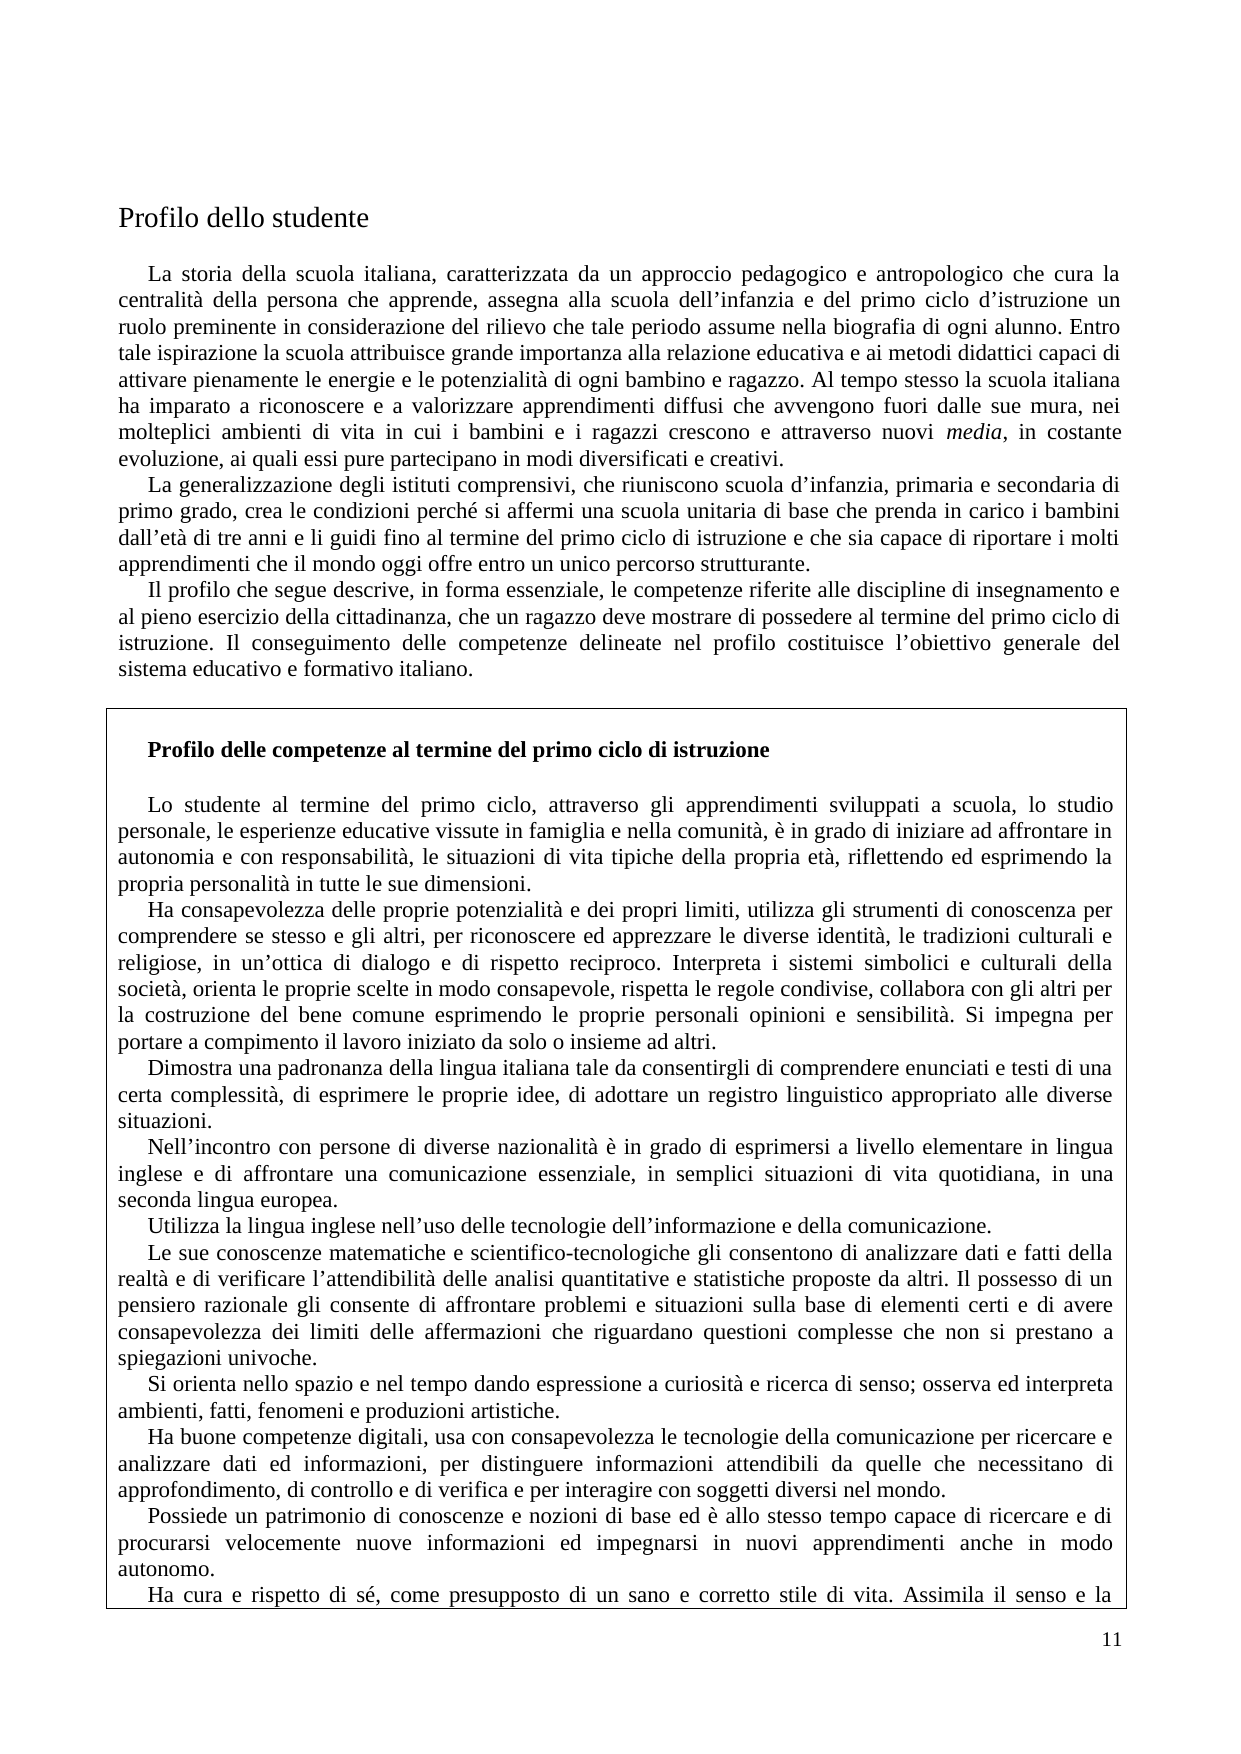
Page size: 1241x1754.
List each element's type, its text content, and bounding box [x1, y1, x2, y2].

text La storia della scuola italiana, caratterizzata da un approccio pedagogico e antropologico che cura la centralità della persona che apprende, assegna alla scuola dell’infanzia e del primo ciclo d’istruzione un ruolo preminente in considerazione del rilievo che tale periodo assume nella biografia di ogni alunno. Entro tale ispirazione la scuola attribuisce grande importanza alla relazione educativa e ai metodi didattici capaci di attivare pienamente le energie e le potenzialità di ogni bambino e ragazzo. Al tempo stesso la scuola italiana ha imparato a riconoscere e a valorizzare apprendimenti diffusi che avvengono fuori dalle sue mura, nei molteplici ambienti di vita in cui i bambini e i ragazzi crescono e attraverso nuovi media, in costante evoluzione, ai quali essi pure partecipano in modi diversificati e creativi. [118, 260, 1122, 471]
text Il profilo che segue descrive, in forma essenziale, le competenze riferite alle discipline di insegnamento e al pieno esercizio della cittadinanza, che un ragazzo deve mostrare di possedere al termine del primo ciclo di istruzione. Il conseguimento delle competenze delineate nel profilo costituisce l’obiettivo generale del sistema educativo e formativo italiano. [118, 576, 1122, 682]
text La generalizzazione degli istituti comprensivi, che riuniscono scuola d’infanzia, primaria e secondaria di primo grado, crea le condizioni perché si affermi una scuola unitaria di base che prenda in carico i bambini dall’età di tre anni e li guidi fino al termine del primo ciclo di istruzione e che sia capace di riportare i molti apprendimenti che il mondo oggi offre entro un unico percorso strutturante. [118, 471, 1122, 576]
subtitle Profilo dello studente [118, 200, 1122, 234]
table_header Profilo delle competenze al termine del primo ciclo di istruzione Lo studente al termine del primo ciclo, attraverso gli apprendimenti sviluppati a scuola, lo studio personale, le esperienze educative vissute in famiglia e nella comunità, è in grado di iniziare ad affrontare in autonomia e con responsabilità, le situazioni di vita tipiche della propria età, riflettendo ed esprimendo la propria personalità in tutte le sue dimensioni. Ha consapevolezza delle proprie potenzialità e dei propri limiti, utilizza gli strumenti di conoscenza per comprendere se stesso e gli altri, per riconoscere ed apprezzare le diverse identità, le tradizioni culturali e religiose, in un’ottica di dialogo e di rispetto reciproco. Interpreta i sistemi simbolici e culturali della società, orienta le proprie scelte in modo consapevole, rispetta le regole condivise, collabora con gli altri per la costruzione del bene comune esprimendo le proprie personali opinioni e sensibilità. Si impegna per portare a compimento il lavoro iniziato da solo o insieme ad altri. Dimostra una padronanza della lingua italiana tale da consentirgli di comprendere enunciati e testi di una certa complessità, di esprimere le proprie idee, di adottare un registro linguistico appropriato alle diverse situazioni. Nell’incontro con persone di diverse nazionalità è in grado di esprimersi a livello elementare in lingua inglese e di affrontare una comunicazione essenziale, in semplici situazioni di vita quotidiana, in una seconda lingua europea. Utilizza la lingua inglese nell’uso delle tecnologie dell’informazione e della comunicazione. Le sue conoscenze matematiche e scientifico-tecnologiche gli consentono di analizzare dati e fatti della realtà e di verificare l’attendibilità delle analisi quantitative e statistiche proposte da altri. Il possesso di un pensiero razionale gli consente di affrontare problemi e situazioni sulla base di elementi certi e di avere consapevolezza dei limiti delle affermazioni che riguardano questioni complesse che non si prestano a spiegazioni univoche. Si orienta nello spazio e nel tempo dando espressione a curiosità e ricerca di senso; osserva ed interpreta ambienti, fatti, fenomeni e produzioni artistiche. Ha buone competenze digitali, usa con consapevolezza le tecnologie della comunicazione per ricercare e analizzare dati ed informazioni, per distinguere informazioni attendibili da quelle che necessitano di approfondimento, di controllo e di verifica e per interagire con soggetti diversi nel mondo. Possiede un patrimonio di conoscenze e nozioni di base ed è allo stesso tempo capace di ricercare e di procurarsi velocemente nuove informazioni ed impegnarsi in nuovi apprendimenti anche in modo autonomo. Ha cura e rispetto di sé, come presupposto di un sano e corretto stile di vita. Assimila il senso e la [107, 709, 1126, 1608]
